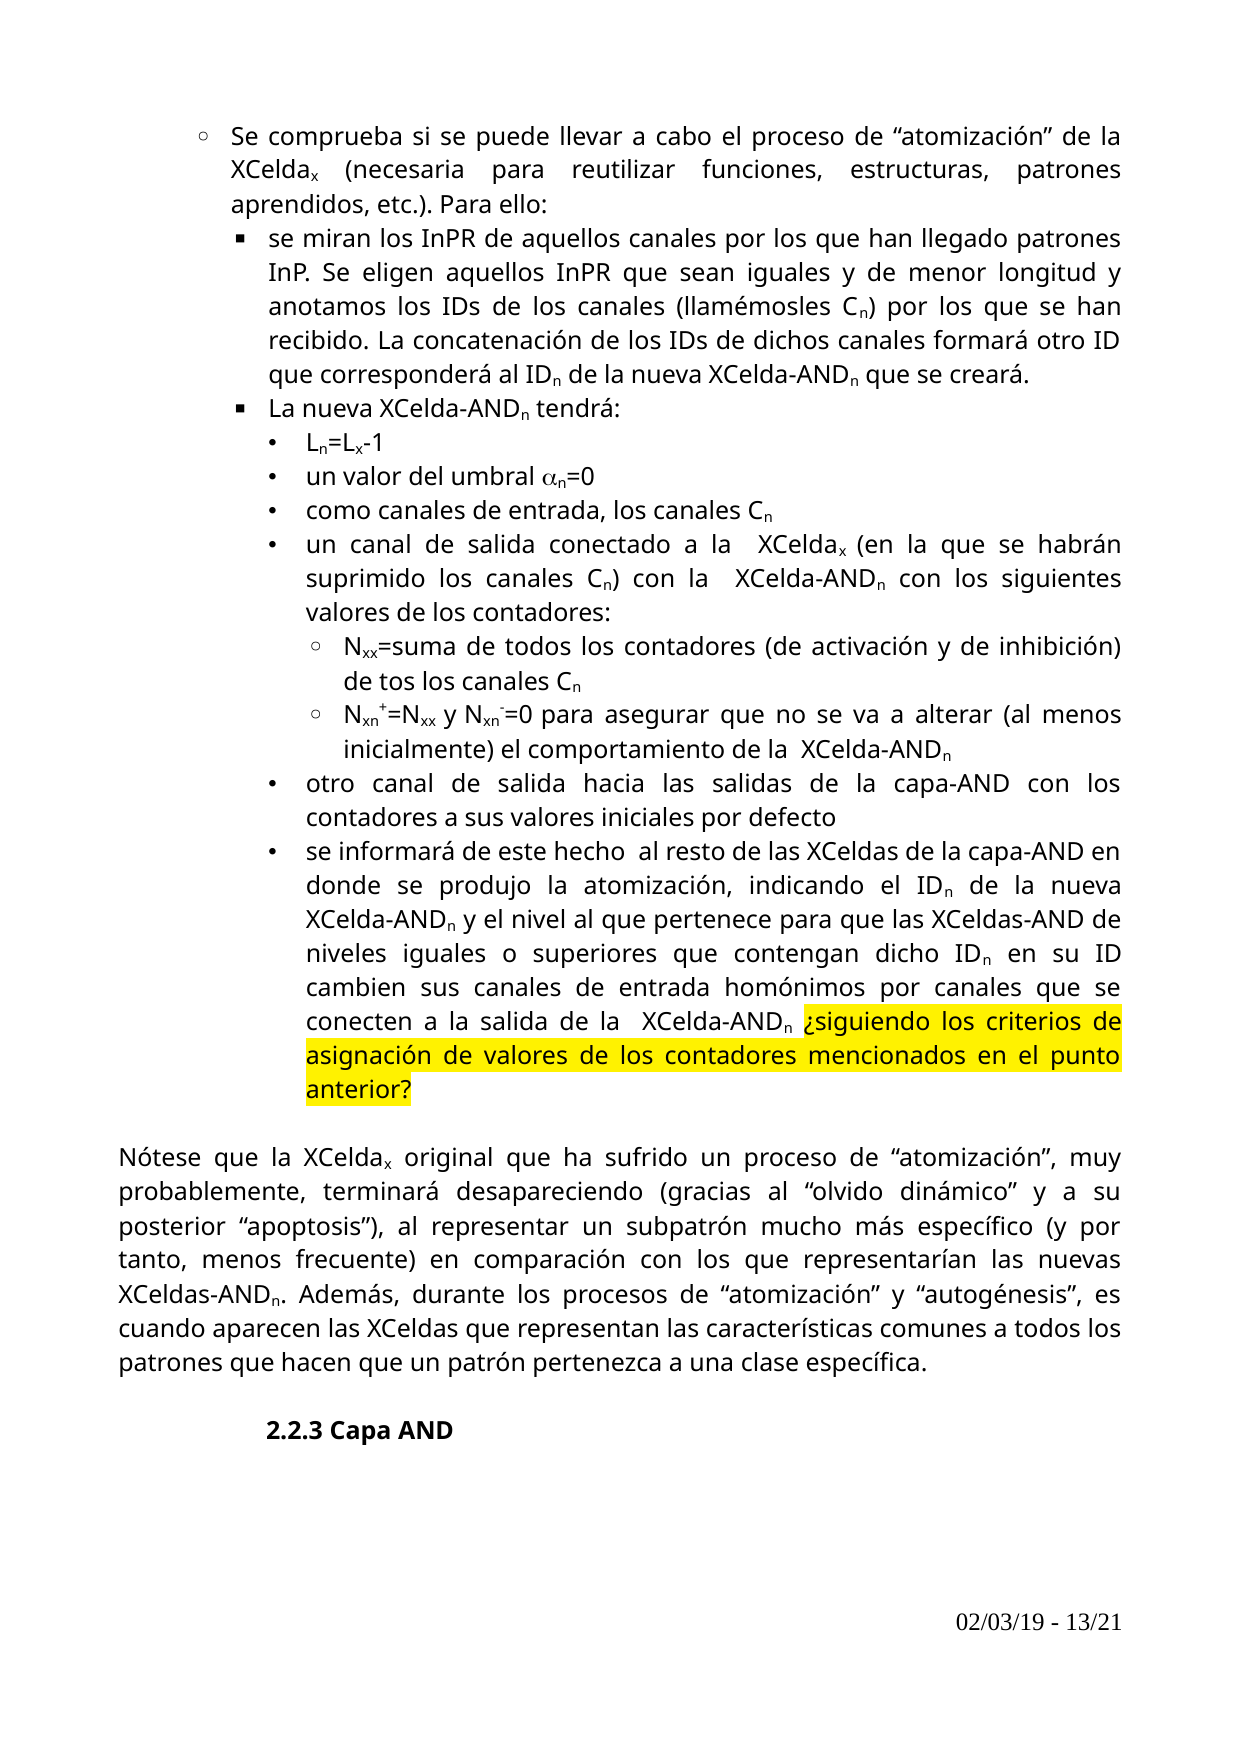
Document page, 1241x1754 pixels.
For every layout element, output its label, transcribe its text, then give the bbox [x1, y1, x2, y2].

list Nxn+=Nxx y Nxn-=0 para asegurar que no se va a alterar (al menos inicialmente) el comportamiento de la XCelda-ANDn [306, 697, 1122, 765]
list Ln=Lx-1 [268, 425, 1122, 459]
text Nótese que la XCeldax original que ha sufrido un proceso de “atomización”, muy probablemente, terminará desapareciendo (gracias al “olvido dinámico” y a su posterior “apoptosis”), al representar un subpatrón mucho más específico (y por tanto, menos frecuente) en comparación con los que representarían las nuevas XCeldas-ANDn. Además, durante los procesos de “atomización” y “autogénesis”, es cuando aparecen las XCeldas que representan las características comunes a todos los patrones que hacen que un patrón pertenezca a una clase específica. [118, 1140, 1122, 1378]
list Nxx=suma de todos los contadores (de activación y de inhibición) de tos los canales Cn [306, 629, 1122, 697]
list como canales de entrada, los canales Cn [268, 493, 1122, 527]
list un valor del umbral n=0 [268, 459, 1122, 493]
list otro canal de salida hacia las salidas de la capa-AND con los contadores a sus valores iniciales por defecto [268, 765, 1122, 833]
text 2.2.3 Capa AND [118, 1412, 1122, 1447]
list La nueva XCelda-ANDn tendrá: [231, 391, 1122, 425]
list se informará de este hecho al resto de las XCeldas de la capa-AND en donde se produjo la atomización, indicando el IDn de la nueva XCelda-ANDn y el nivel al que pertenece para que las XCeldas-AND de niveles iguales o superiores que contengan dicho IDn en su ID cambien sus canales de entrada homónimos por canales que se conecten a la salida de la XCelda-ANDn ¿siguiendo los criterios de asignación de valores de los contadores mencionados en el punto anterior? [268, 833, 1122, 1106]
list un canal de salida conectado a la XCeldax (en la que se habrán suprimido los canales Cn) con la XCelda-ANDn con los siguientes valores de los contadores: [268, 527, 1122, 629]
list Se comprueba si se puede llevar a cabo el proceso de “atomización” de la XCeldax (necesaria para reutilizar funciones, estructuras, patrones aprendidos, etc.). Para ello: [193, 118, 1122, 220]
list se miran los InPR de aquellos canales por los que han llegado patrones InP. Se eligen aquellos InPR que sean iguales y de menor longitud y anotamos los IDs de los canales (llamémosles Cn) por los que se han recibido. La concatenación de los IDs de dichos canales formará otro ID que corresponderá al IDn de la nueva XCelda-ANDn que se creará. [231, 220, 1122, 391]
